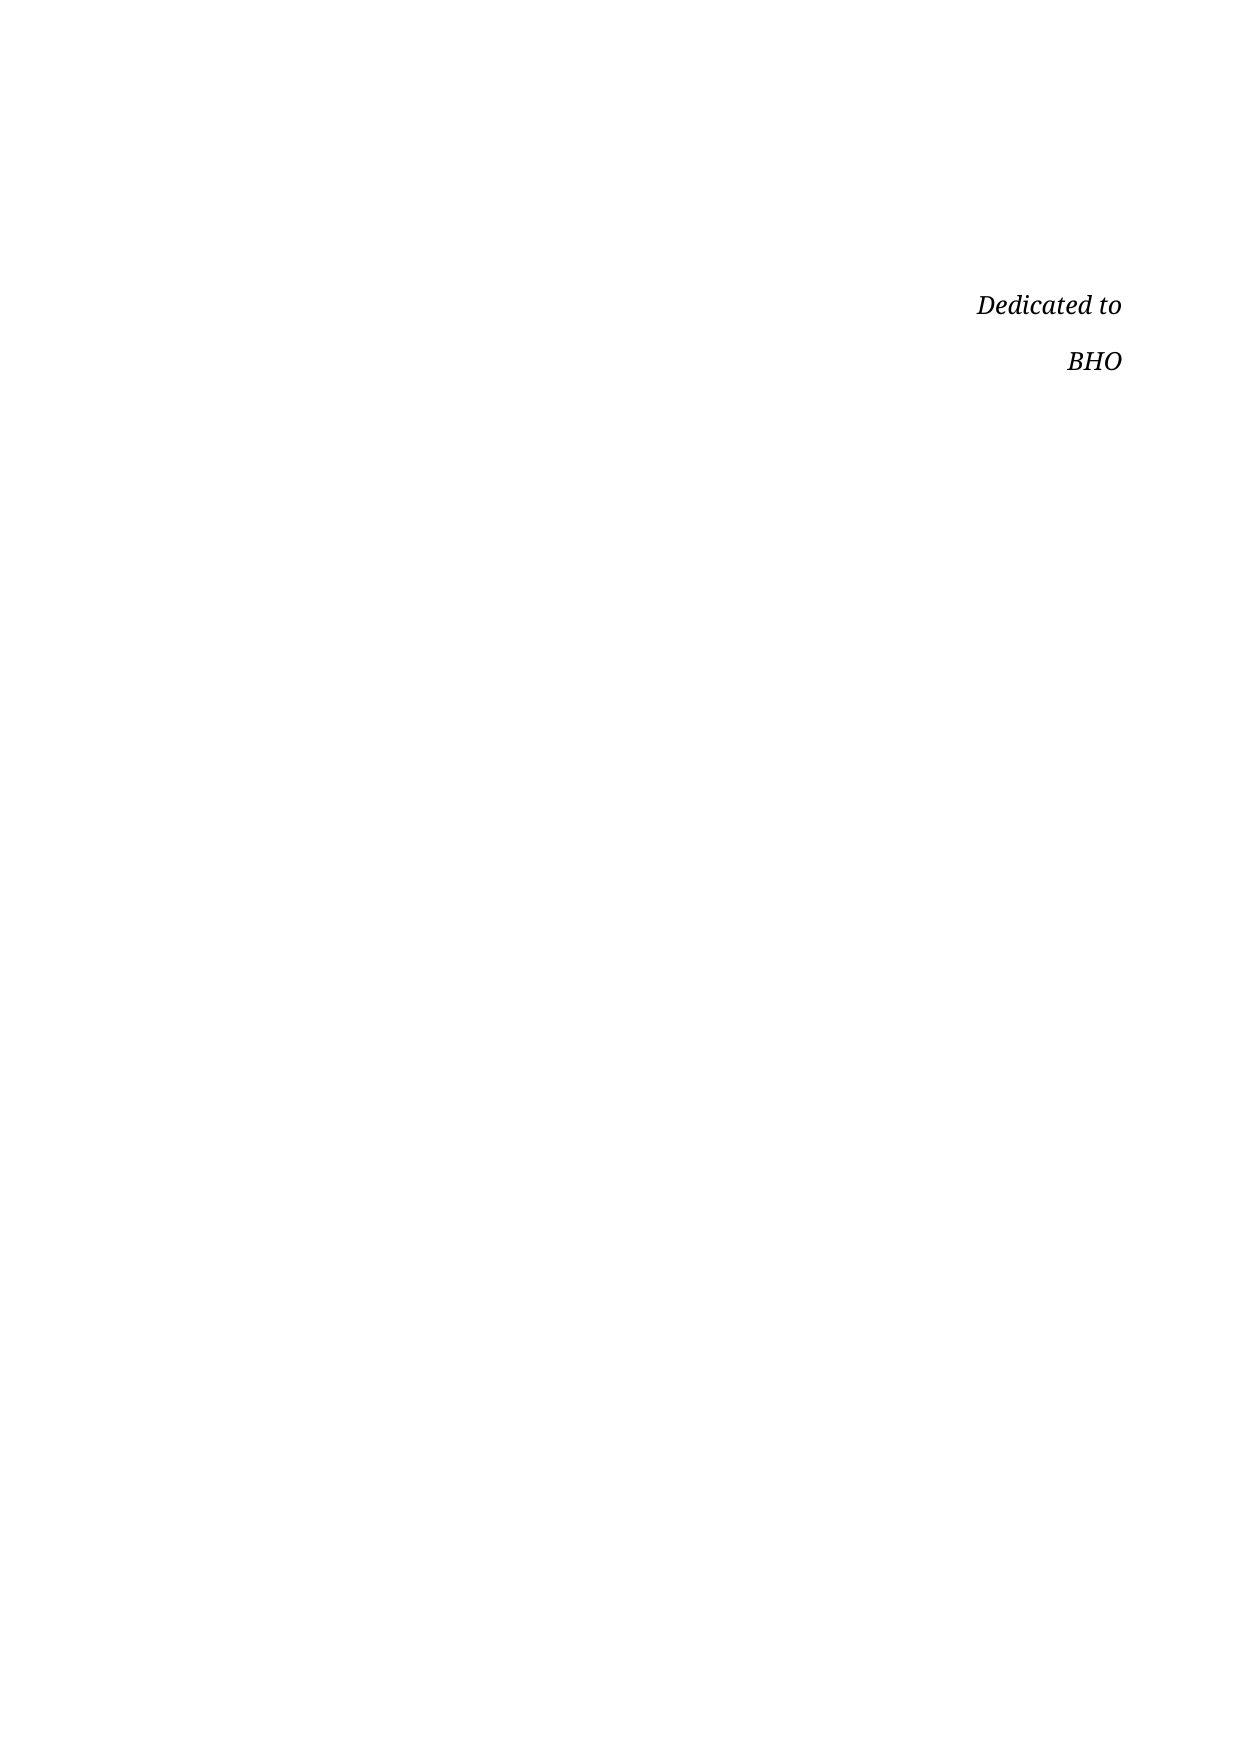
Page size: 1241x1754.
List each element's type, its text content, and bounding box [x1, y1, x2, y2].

text Dedicated to [118, 288, 1122, 322]
text BHO [118, 343, 1122, 377]
